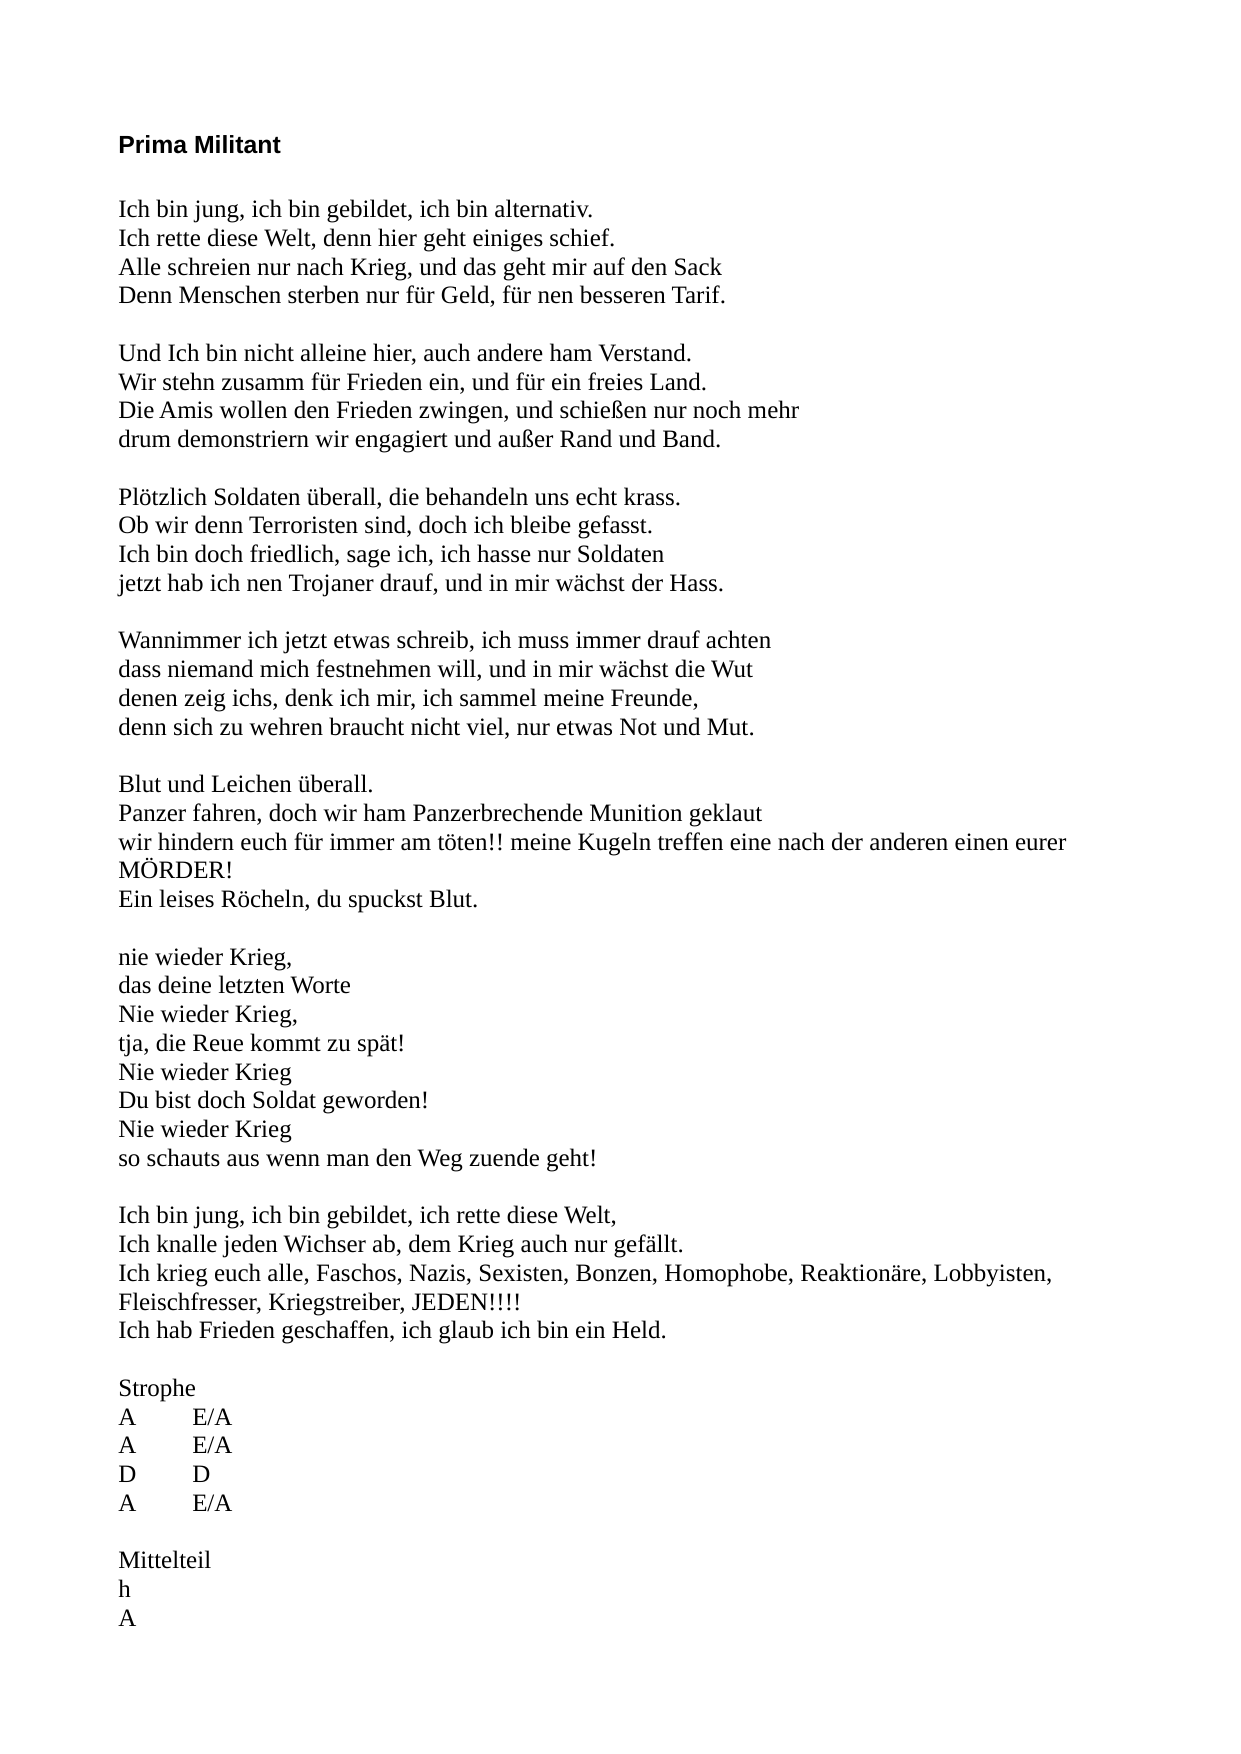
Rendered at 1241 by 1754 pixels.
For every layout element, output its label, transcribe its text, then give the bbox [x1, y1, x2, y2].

text Ich bin jung, ich bin gebildet, ich bin alternativ. [118, 194, 1122, 223]
text Ich bin doch friedlich, sage ich, ich hasse nur Soldaten [118, 539, 1122, 568]
text Nie wieder Krieg, [118, 999, 1122, 1028]
text denn sich zu wehren braucht nicht viel, nur etwas Not und Mut. [118, 712, 1122, 740]
text Du bist doch Soldat geworden! [118, 1085, 1122, 1114]
text A E/A [118, 1402, 1122, 1430]
text Ich rette diese Welt, denn hier geht einiges schief. [118, 223, 1122, 252]
text Und Ich bin nicht alleine hier, auch andere ham Verstand. [118, 338, 1122, 367]
text h [118, 1574, 1122, 1603]
text Ich krieg euch alle, Faschos, Nazis, Sexisten, Bonzen, Homophobe, Reaktionäre, Lobbyisten, Fleischfresser, Kriegstreiber, JEDEN!!!! [118, 1258, 1122, 1315]
text Wannimmer ich jetzt etwas schreib, ich muss immer drauf achten [118, 625, 1122, 654]
text Alle schreien nur nach Krieg, und das geht mir auf den Sack [118, 252, 1122, 280]
text wir hindern euch für immer am töten!! meine Kugeln treffen eine nach der anderen einen eurer MÖRDER! [118, 827, 1122, 884]
subtitle Prima Militant [118, 131, 1122, 159]
text das deine letzten Worte [118, 970, 1122, 999]
text Denn Menschen sterben nur für Geld, für nen besseren Tarif. [118, 280, 1122, 309]
text A E/A [118, 1488, 1122, 1517]
text D D [118, 1459, 1122, 1488]
text jetzt hab ich nen Trojaner drauf, und in mir wächst der Hass. [118, 568, 1122, 597]
text dass niemand mich festnehmen will, und in mir wächst die Wut [118, 654, 1122, 683]
text Plötzlich Soldaten überall, die behandeln uns echt krass. [118, 482, 1122, 510]
text Strophe [118, 1373, 1122, 1402]
text Ein leises Röcheln, du spuckst Blut. [118, 884, 1122, 913]
text Nie wieder Krieg [118, 1057, 1122, 1085]
text Mittelteil [118, 1545, 1122, 1574]
text so schauts aus wenn man den Weg zuende geht! [118, 1143, 1122, 1172]
text A E/A [118, 1430, 1122, 1459]
text Nie wieder Krieg [118, 1114, 1122, 1143]
text tja, die Reue kommt zu spät! [118, 1028, 1122, 1057]
text Panzer fahren, doch wir ham Panzerbrechende Munition geklaut [118, 798, 1122, 827]
text Die Amis wollen den Frieden zwingen, und schießen nur noch mehr [118, 395, 1122, 424]
text Ich knalle jeden Wichser ab, dem Krieg auch nur gefällt. [118, 1229, 1122, 1258]
text Blut und Leichen überall. [118, 769, 1122, 798]
text drum demonstriern wir engagiert und außer Rand und Band. [118, 424, 1122, 453]
text denen zeig ichs, denk ich mir, ich sammel meine Freunde, [118, 683, 1122, 712]
text Wir stehn zusamm für Frieden ein, und für ein freies Land. [118, 367, 1122, 395]
text Ich bin jung, ich bin gebildet, ich rette diese Welt, [118, 1200, 1122, 1229]
text A [118, 1603, 1122, 1632]
text nie wieder Krieg, [118, 942, 1122, 970]
text Ob wir denn Terroristen sind, doch ich bleibe gefasst. [118, 510, 1122, 539]
text Ich hab Frieden geschaffen, ich glaub ich bin ein Held. [118, 1315, 1122, 1344]
